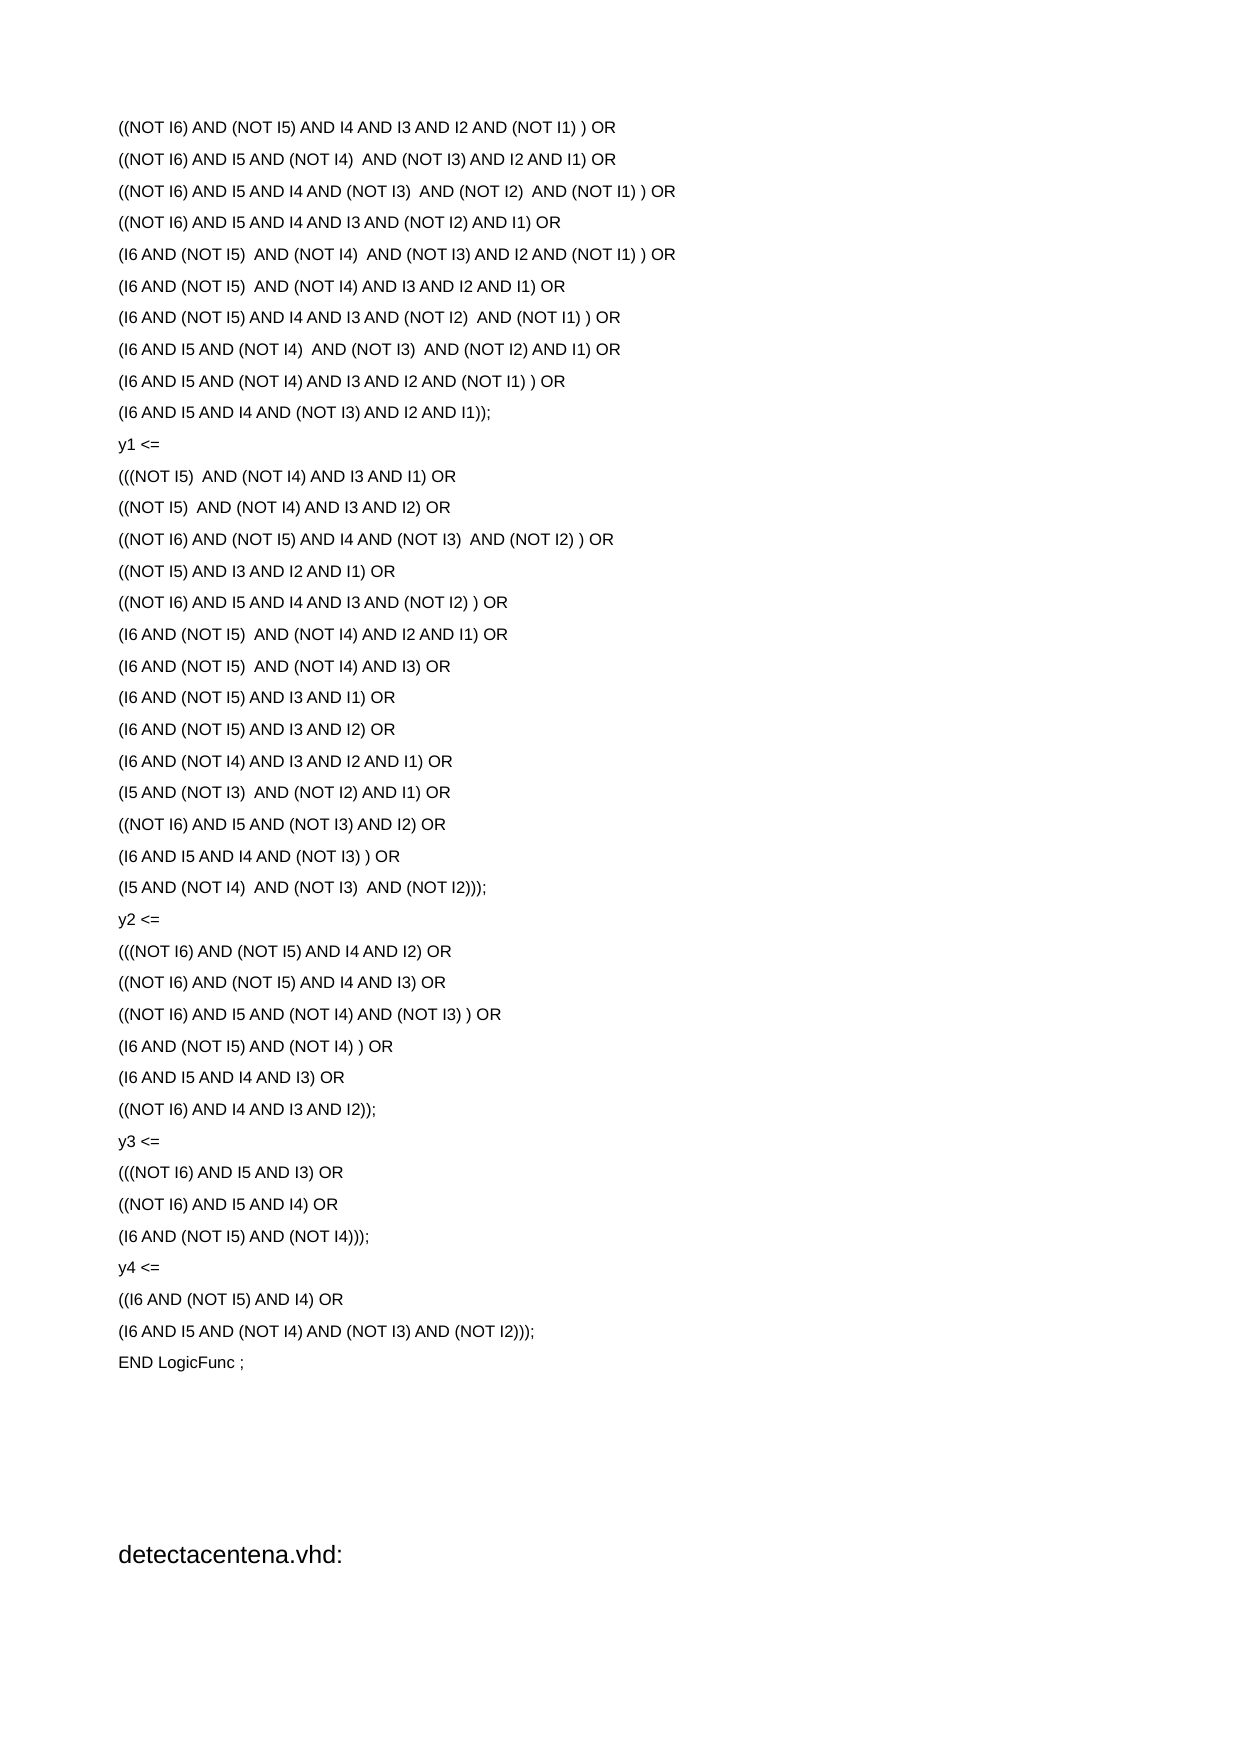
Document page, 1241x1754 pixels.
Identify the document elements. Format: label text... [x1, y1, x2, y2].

text ((NOT I6) AND (NOT I5) AND I4 AND (NOT I3) AND (NOT I2) ) OR [118, 530, 1122, 549]
text (I6 AND (NOT I5) AND (NOT I4) AND (NOT I3) AND I2 AND (NOT I1) ) OR [118, 245, 1122, 264]
text END LogicFunc ; [118, 1353, 1122, 1372]
text (I6 AND I5 AND (NOT I4) AND I3 AND I2 AND (NOT I1) ) OR [118, 371, 1122, 391]
text ((NOT I6) AND (NOT I5) AND I4 AND I3 AND I2 AND (NOT I1) ) OR [118, 118, 1122, 137]
text (((NOT I5) AND (NOT I4) AND I3 AND I1) OR [118, 466, 1122, 486]
text (I6 AND (NOT I5) AND (NOT I4))); [118, 1226, 1122, 1246]
text detectacentena.vhd: [118, 1540, 1122, 1569]
text ((I6 AND (NOT I5) AND I4) OR [118, 1290, 1122, 1309]
text (I6 AND (NOT I5) AND I3 AND I1) OR [118, 688, 1122, 707]
text ((NOT I6) AND I4 AND I3 AND I2)); [118, 1100, 1122, 1119]
text ((NOT I5) AND (NOT I4) AND I3 AND I2) OR [118, 498, 1122, 517]
text (I6 AND (NOT I5) AND (NOT I4) ) OR [118, 1036, 1122, 1056]
text (I6 AND (NOT I5) AND (NOT I4) AND I2 AND I1) OR [118, 625, 1122, 644]
text y4 <= [118, 1258, 1122, 1277]
text (I6 AND (NOT I5) AND I3 AND I2) OR [118, 720, 1122, 739]
text ((NOT I6) AND I5 AND I4 AND I3 AND (NOT I2) ) OR [118, 593, 1122, 612]
text (I6 AND (NOT I5) AND I4 AND I3 AND (NOT I2) AND (NOT I1) ) OR [118, 308, 1122, 327]
text (I6 AND (NOT I4) AND I3 AND I2 AND I1) OR [118, 751, 1122, 771]
text y3 <= [118, 1131, 1122, 1151]
text ((NOT I6) AND I5 AND I4) OR [118, 1195, 1122, 1214]
text (I6 AND I5 AND I4 AND (NOT I3) ) OR [118, 846, 1122, 866]
text ((NOT I6) AND I5 AND I4 AND (NOT I3) AND (NOT I2) AND (NOT I1) ) OR [118, 181, 1122, 201]
text (((NOT I6) AND I5 AND I3) OR [118, 1163, 1122, 1182]
text ((NOT I6) AND (NOT I5) AND I4 AND I3) OR [118, 973, 1122, 992]
text (I5 AND (NOT I4) AND (NOT I3) AND (NOT I2))); [118, 878, 1122, 897]
text y1 <= [118, 435, 1122, 454]
text (I6 AND (NOT I5) AND (NOT I4) AND I3) OR [118, 656, 1122, 676]
text (I6 AND I5 AND (NOT I4) AND (NOT I3) AND (NOT I2))); [118, 1321, 1122, 1341]
text (I5 AND (NOT I3) AND (NOT I2) AND I1) OR [118, 783, 1122, 802]
text (((NOT I6) AND (NOT I5) AND I4 AND I2) OR [118, 941, 1122, 961]
text (I6 AND (NOT I5) AND (NOT I4) AND I3 AND I2 AND I1) OR [118, 276, 1122, 296]
text (I6 AND I5 AND (NOT I4) AND (NOT I3) AND (NOT I2) AND I1) OR [118, 340, 1122, 359]
text (I6 AND I5 AND I4 AND I3) OR [118, 1068, 1122, 1087]
text ((NOT I5) AND I3 AND I2 AND I1) OR [118, 561, 1122, 581]
text ((NOT I6) AND I5 AND (NOT I4) AND (NOT I3) ) OR [118, 1005, 1122, 1024]
text (I6 AND I5 AND I4 AND (NOT I3) AND I2 AND I1)); [118, 403, 1122, 422]
text ((NOT I6) AND I5 AND I4 AND I3 AND (NOT I2) AND I1) OR [118, 213, 1122, 232]
text ((NOT I6) AND I5 AND (NOT I3) AND I2) OR [118, 815, 1122, 834]
text ((NOT I6) AND I5 AND (NOT I4) AND (NOT I3) AND I2 AND I1) OR [118, 150, 1122, 169]
text y2 <= [118, 910, 1122, 929]
